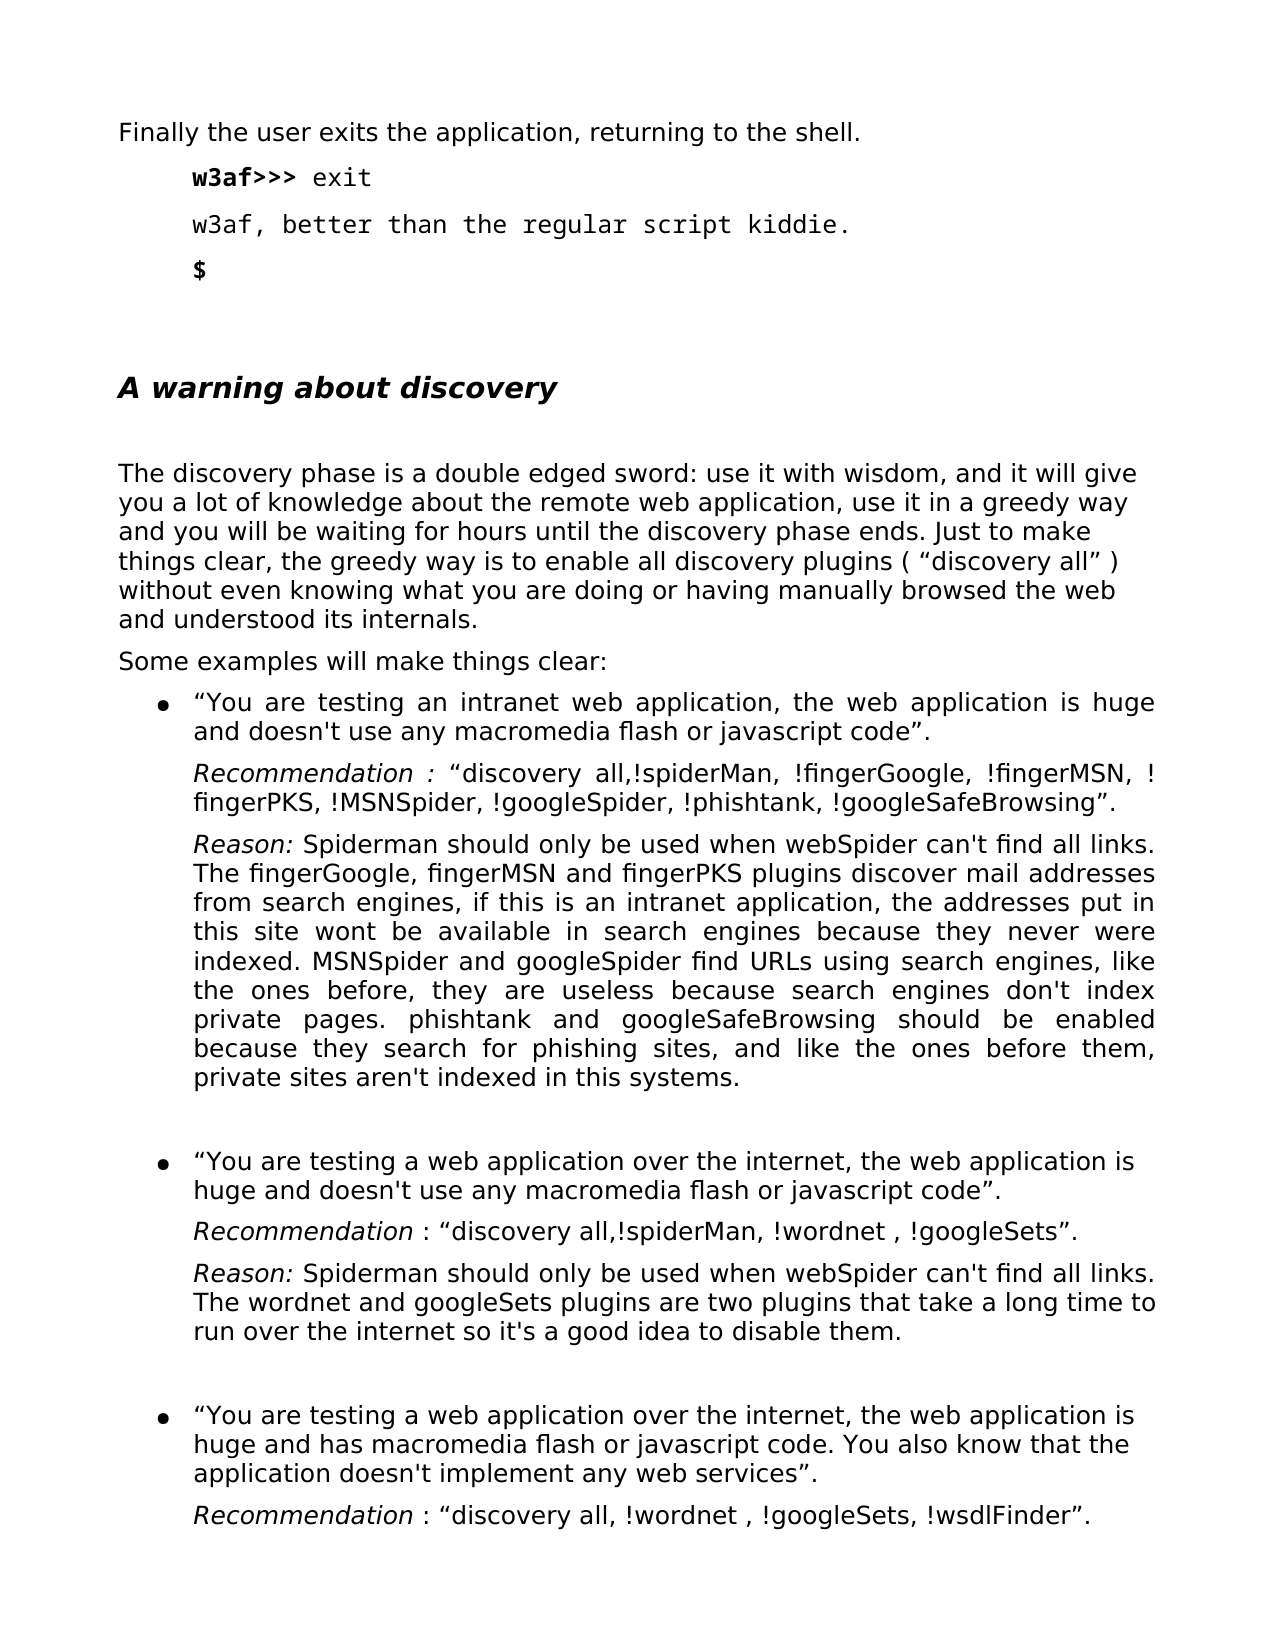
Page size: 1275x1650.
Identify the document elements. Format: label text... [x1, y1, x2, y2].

list Reason: Spiderman should only be used when webSpider can't find all links. The wordnet and googleSets plugins are two plugins that take a long time to run over the internet so it's a good idea to disable them. [156, 1259, 1157, 1347]
text The discovery phase is a double edged sword: use it with wisdom, and it will give you a lot of knowledge about the remote web application, use it in a greedy way and you will be waiting for hours until the discovery phase ends. Just to make things clear, the greedy way is to enable all discovery plugins ( “discovery all” ) without even knowing what you are doing or having manually browsed the web and understood its internals. [118, 459, 1157, 634]
text w3af, better than the regular script kiddie. [192, 206, 1157, 240]
text w3af>>> exit [192, 160, 1157, 194]
text $ [192, 253, 1157, 287]
list “You are testing an intranet web application, the web application is huge and doesn't use any macromedia flash or javascript code”. [156, 688, 1157, 747]
list Reason: Spiderman should only be used when webSpider can't find all links. The fingerGoogle, fingerMSN and fingerPKS plugins discover mail addresses from search engines, if this is an intranet application, the addresses put in this site wont be available in search engines because they never were indexed. MSNSpider and googleSpider find URLs using search engines, like the ones before, they are useless because search engines don't index private pages. phishtank and googleSafeBrowsing should be enabled because they search for phishing sites, and like the ones before them, private sites aren't indexed in this systems. [156, 830, 1157, 1092]
text Finally the user exits the application, returning to the shell. [118, 118, 1157, 147]
subtitle A warning about discovery [118, 371, 1157, 405]
list “You are testing a web application over the internet, the web application is huge and doesn't use any macromedia flash or javascript code”. [156, 1147, 1157, 1205]
list Recommendation : “discovery all, !wordnet , !googleSets, !wsdlFinder”. [156, 1501, 1157, 1530]
list “You are testing a web application over the internet, the web application is huge and has macromedia flash or javascript code. You also know that the application doesn't implement any web services”. [156, 1401, 1157, 1488]
text Some examples will make things clear: [118, 647, 1157, 676]
list Recommendation : “discovery all,!spiderMan, !fingerGoogle, !fingerMSN, !fingerPKS, !MSNSpider, !googleSpider, !phishtank, !googleSafeBrowsing”. [156, 759, 1157, 817]
list Recommendation : “discovery all,!spiderMan, !wordnet , !googleSets”. [156, 1217, 1157, 1247]
